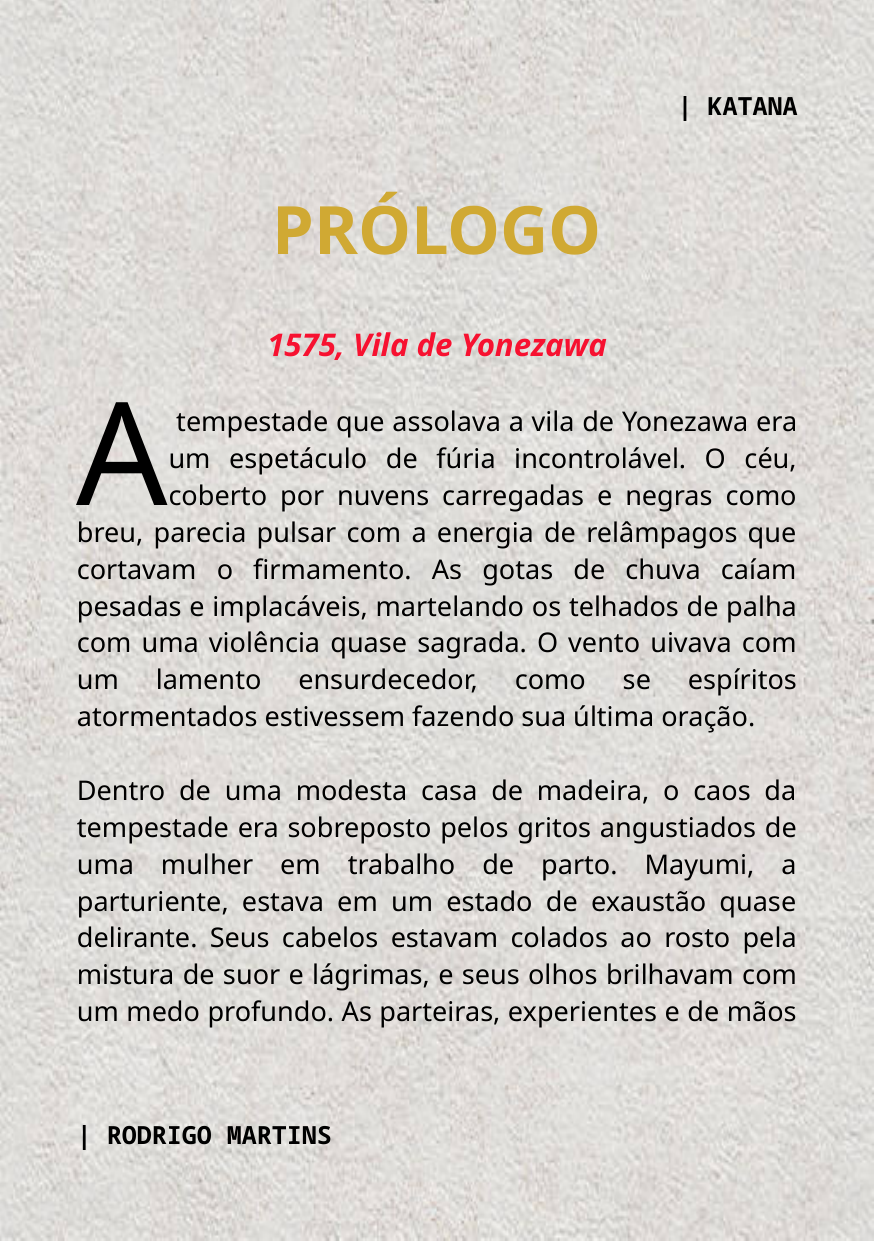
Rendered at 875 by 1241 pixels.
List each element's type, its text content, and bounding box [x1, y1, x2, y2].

title PRÓLOGO [74, 180, 800, 274]
picture [0, 0, 874, 1241]
text A tempestade que assolava a vila de Yonezawa era um espetáculo de fúria incontrolável. O céu, coberto por nuvens carregadas e negras como breu, parecia pulsar com a energia de relâmpagos que cortavam o firmamento. As gotas de chuva caíam pesadas e implacáveis, martelando os telhados de palha com uma violência quase sagrada. O vento uivava com um lamento ensurdecedor, como se espíritos atormentados estivessem fazendo sua última oração. [74, 403, 800, 734]
text 1575, Vila de Yonezawa [74, 323, 800, 366]
text Dentro de uma modesta casa de madeira, o caos da tempestade era sobreposto pelos gritos angustiados de uma mulher em trabalho de parto. Mayumi, a parturiente, estava em um estado de exaustão quase delirante. Seus cabelos estavam colados ao rosto pela mistura de suor e lágrimas, e seus olhos brilhavam com um medo profundo. As parteiras, experientes e de mãos [74, 771, 800, 1032]
